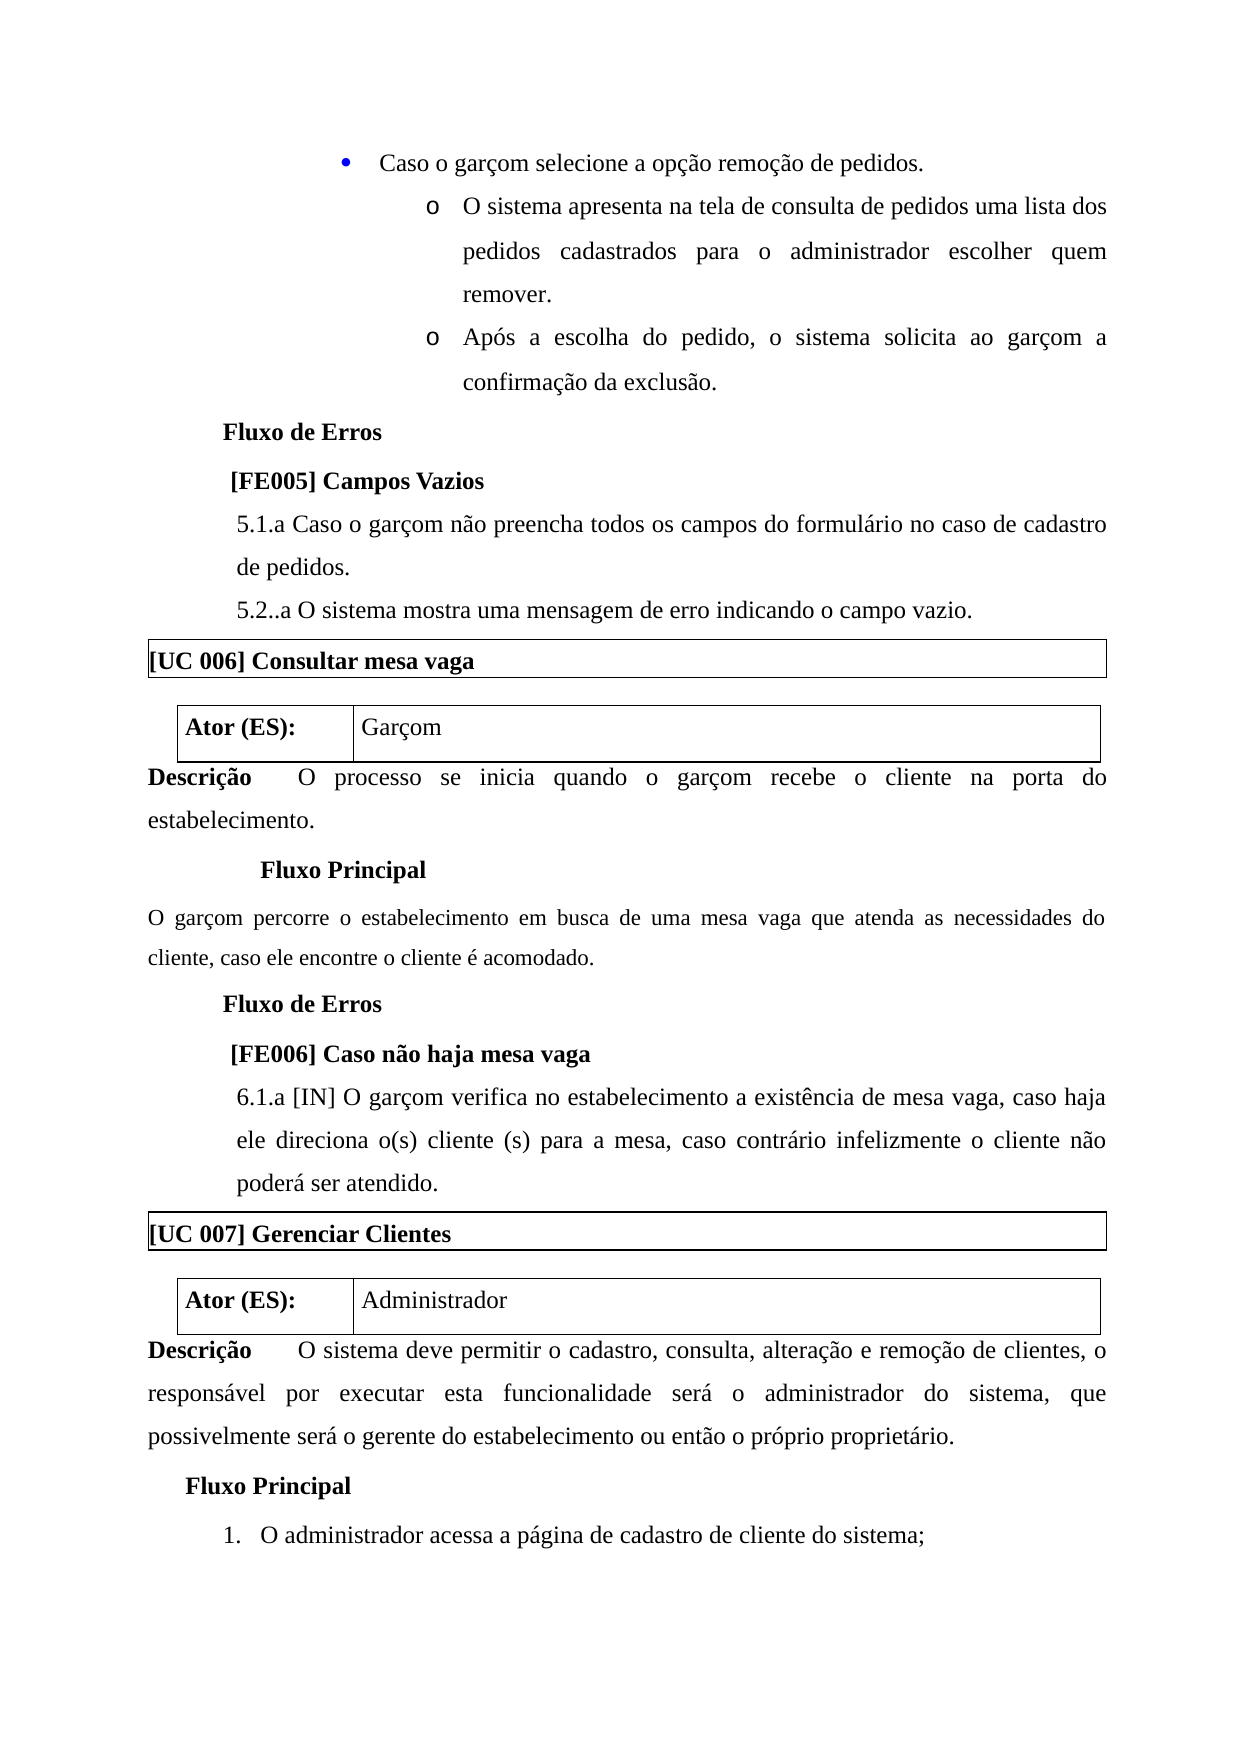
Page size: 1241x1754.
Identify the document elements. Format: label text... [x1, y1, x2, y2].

list Após a escolha do pedido, o sistema solicita ao garçom a confirmação da exclusão. [425, 322, 1107, 396]
text [UC 007] Gerenciar Clientes [149, 1213, 1106, 1249]
text [UC 006] Consultar mesa vaga [149, 640, 1106, 677]
text O garçom percorre o estabelecimento em busca de uma mesa vaga que atenda as necessidades do cliente, caso ele encontre o cliente é acomodado. [148, 904, 1107, 970]
text Descrição O processo se inicia quando o garçom recebe o cliente na porta do estabelecimento. [148, 762, 1107, 834]
text [FE005] Campos Vazios [148, 466, 1107, 495]
text 5.2..a O sistema mostra uma mensagem de erro indicando o campo vazio. [236, 596, 1107, 624]
list O sistema apresenta na tela de consulta de pedidos uma lista dos pedidos cadastrados para o administrador escolher quem remover. [425, 191, 1107, 308]
text Fluxo de Erros [148, 417, 1107, 446]
text Fluxo Principal [185, 1471, 1107, 1499]
list O administrador acessa a página de cadastro de cliente do sistema; [223, 1520, 1107, 1549]
text 5.1.a Caso o garçom não preencha todos os campos do formulário no caso de cadastro de pedidos. [236, 509, 1107, 581]
text [FE006] Caso não haja mesa vaga [148, 1039, 1107, 1068]
table_header Ator (ES): [178, 706, 353, 761]
text 6.1.a [IN] O garçom verifica no estabelecimento a existência de mesa vaga, caso haja ele direciona o(s) cliente (s) para a mesa, caso contrário infelizmente o cliente não poderá ser atendido. [236, 1082, 1107, 1197]
text Fluxo Principal [185, 855, 1107, 884]
table_header Garçom [354, 706, 1100, 761]
text Descrição O sistema deve permitir o cadastro, consulta, alteração e remoção de clientes, o responsável por executar esta funcionalidade será o administrador do sistema, que possivelmente será o gerente do estabelecimento ou então o próprio proprietário. [148, 1335, 1107, 1450]
text Fluxo de Erros [148, 989, 1107, 1018]
list Caso o garçom selecione a opção remoção de pedidos. [342, 148, 1107, 176]
table_header Administrador [354, 1279, 1100, 1334]
table_header Ator (ES): [178, 1279, 353, 1334]
